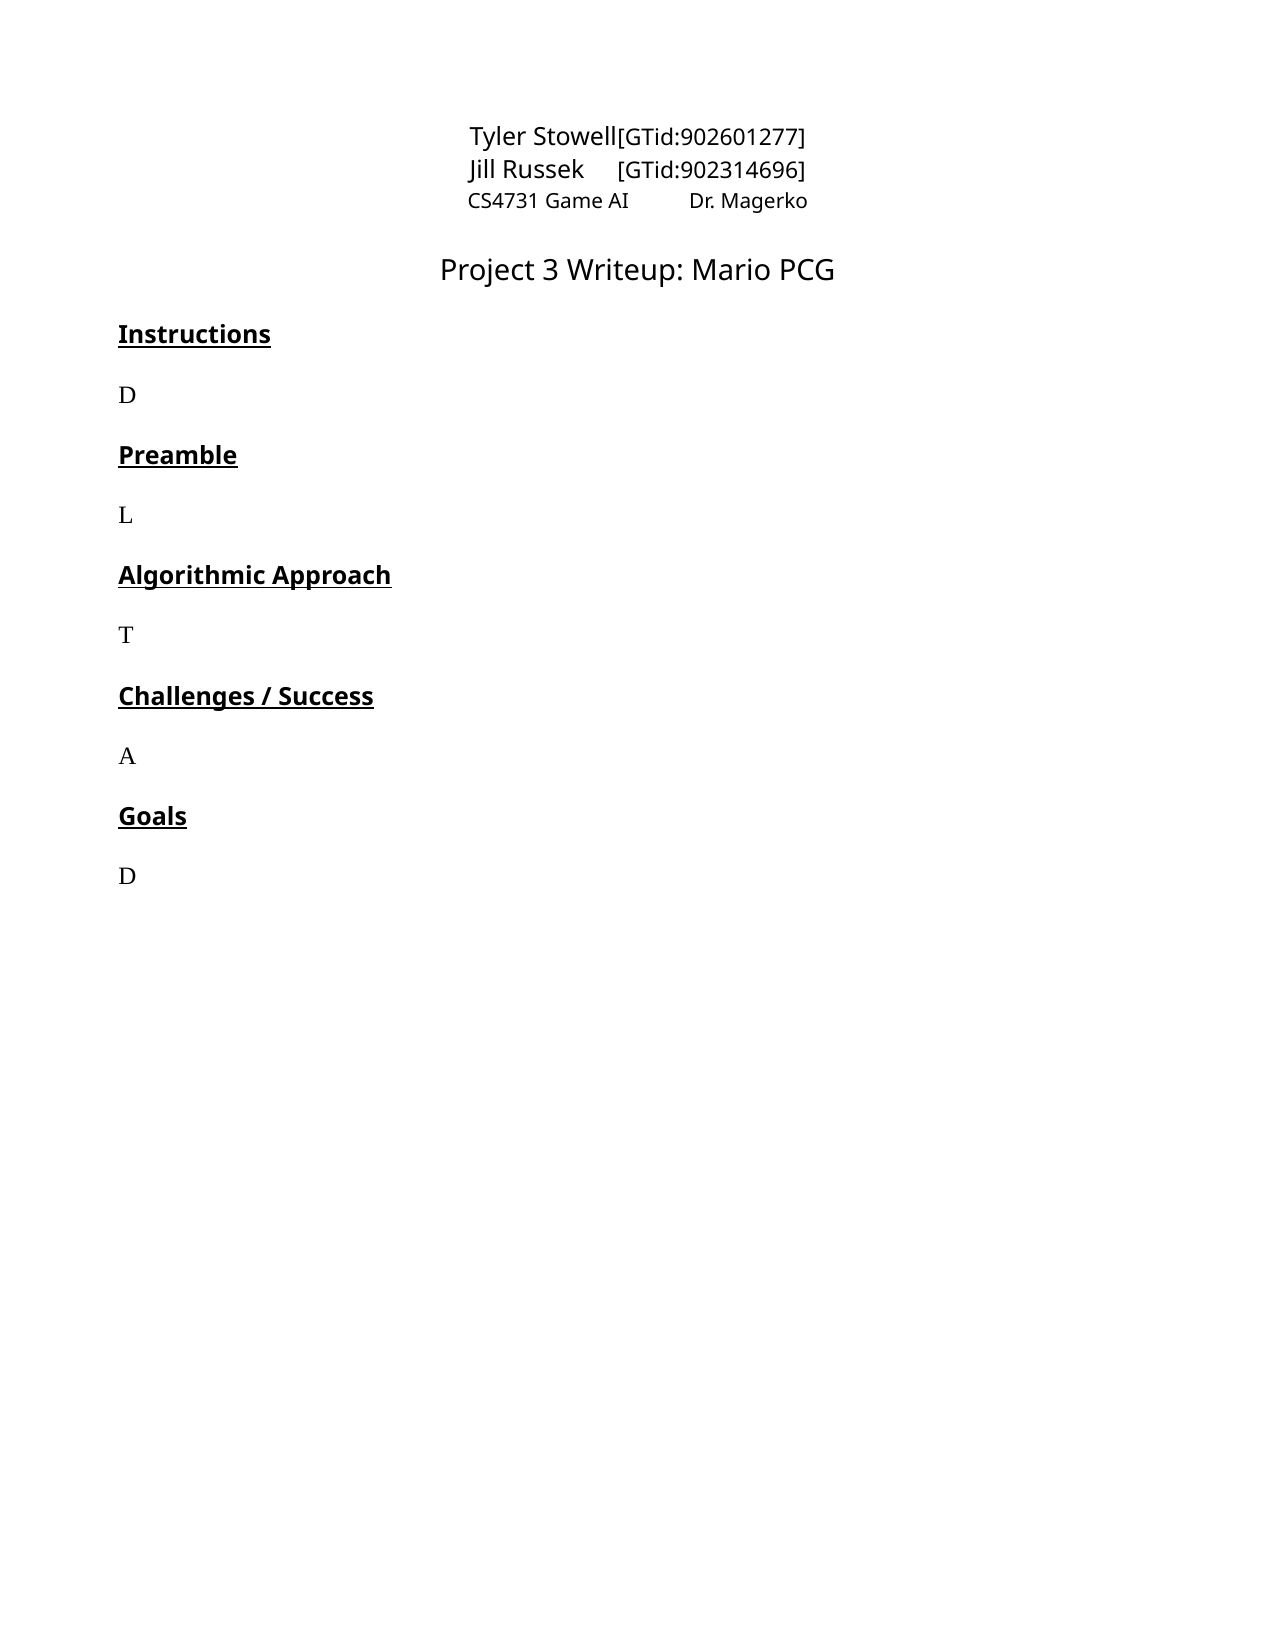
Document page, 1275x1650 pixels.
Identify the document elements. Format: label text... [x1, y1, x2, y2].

text Goals [118, 798, 1157, 832]
text L [118, 500, 1157, 529]
text Instructions [118, 317, 1157, 351]
text Preamble [118, 437, 1157, 472]
text Jill Russek [GTid:902314696] [118, 152, 1157, 186]
text Tyler Stowell [GTid:902601277] [118, 118, 1157, 152]
text CS4731 Game AI Dr. Magerko [118, 186, 1157, 215]
text T [118, 621, 1157, 649]
text D [118, 861, 1157, 890]
text A [118, 741, 1157, 770]
text Algorithmic Approach [118, 558, 1157, 592]
text Project 3 Writeup: Mario PCG [118, 249, 1157, 288]
text D [118, 380, 1157, 409]
text Challenges / Success [118, 678, 1157, 712]
